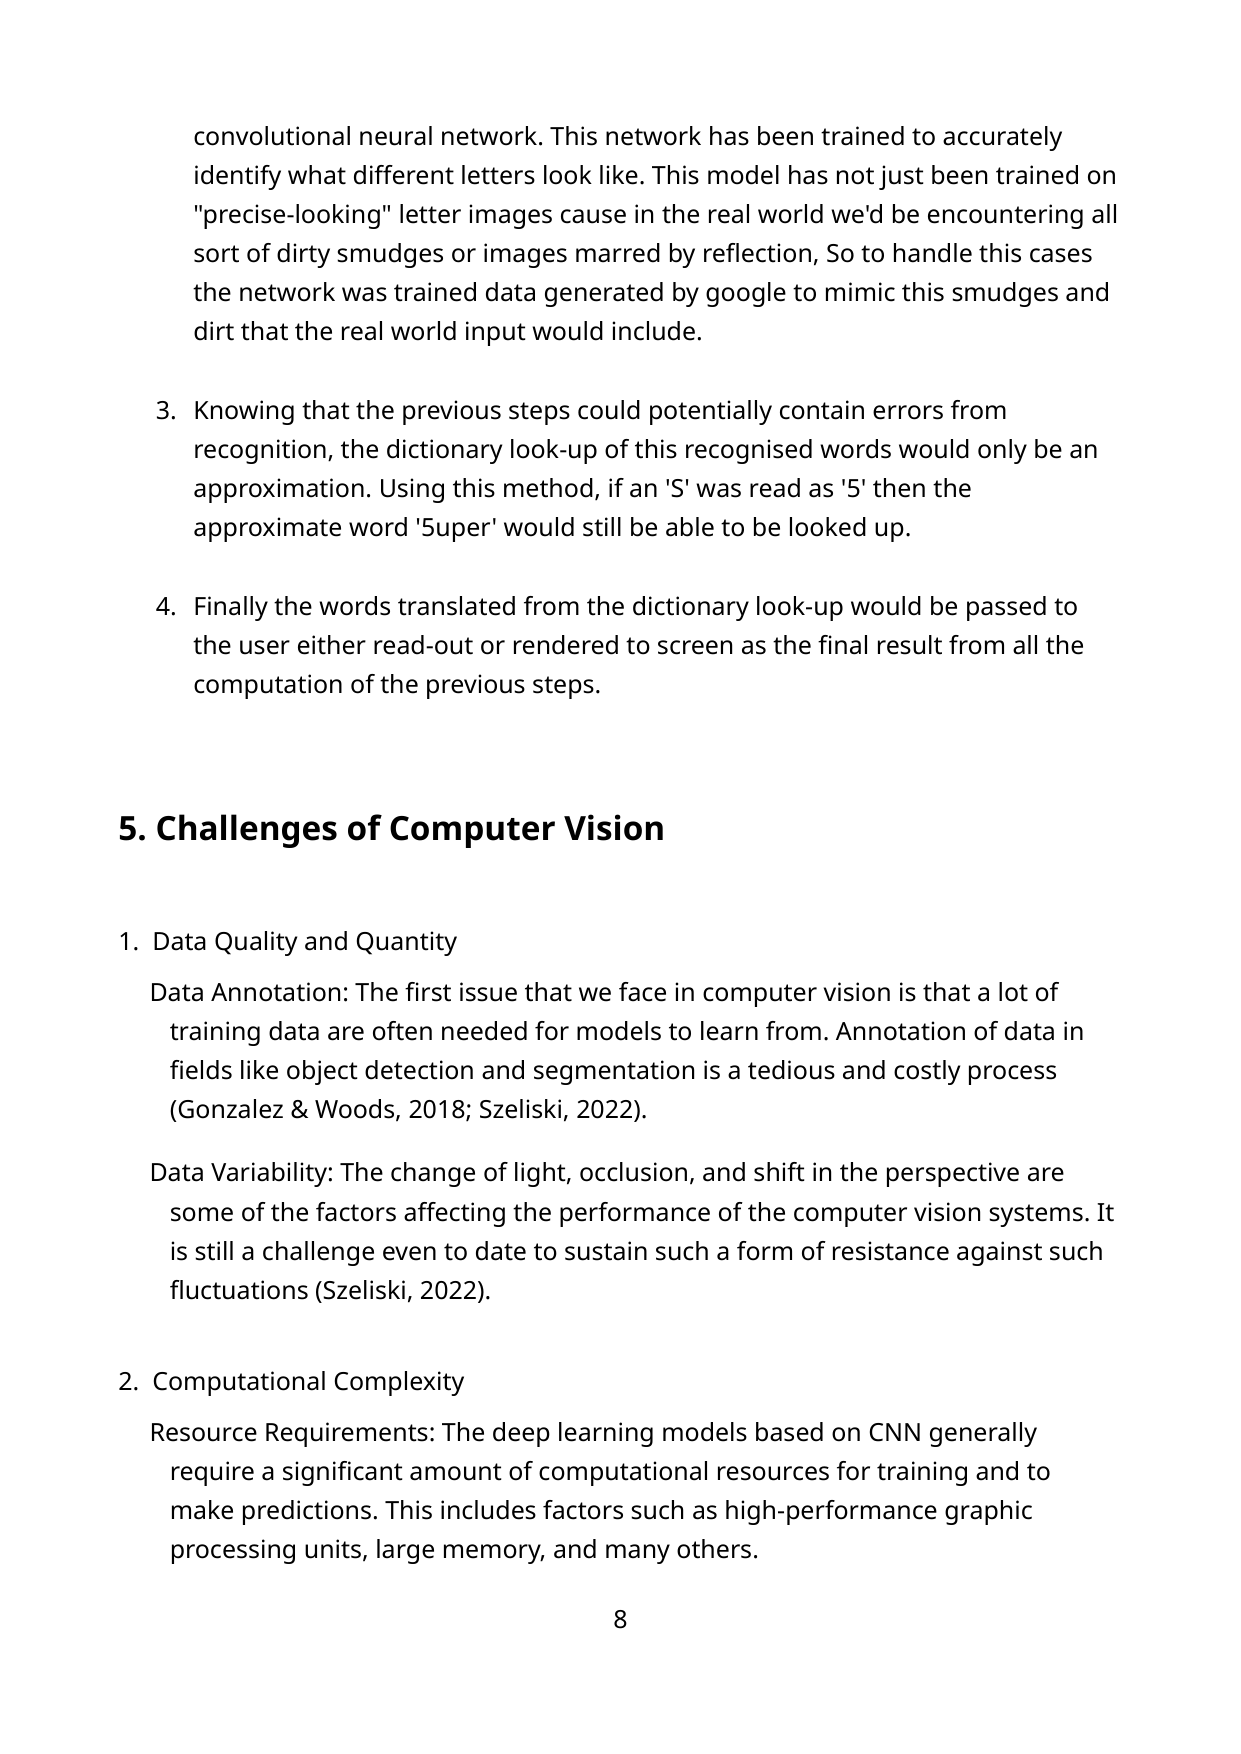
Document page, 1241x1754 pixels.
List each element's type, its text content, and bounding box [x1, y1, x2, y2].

text 2. Computational Complexity [118, 1363, 1122, 1397]
list Data Annotation: The first issue that we face in computer vision is that a lot of training data are often needed for models to learn from. Annotation of data in fields like object detection and segmentation is a tedious and costly process (Gonzalez & Woods, 2018; Szeliski, 2022). [149, 974, 1122, 1126]
list convolutional neural network. This network has been trained to accurately identify what different letters look like. This model has not just been trained on "precise-looking" letter images cause in the real world we'd be encountering all sort of dirty smudges or images marred by reflection, So to handle this cases the network was trained data generated by google to mimic this smudges and dirt that the real world input would include. [156, 118, 1122, 348]
list Finally the words translated from the dictionary look-up would be passed to the user either read-out or rendered to screen as the final result from all the computation of the previous steps. [156, 588, 1122, 701]
list Knowing that the previous steps could potentially contain errors from recognition, the dictionary look-up of this recognised words would only be an approximation. Using this method, if an 'S' was read as '5' then the approximate word '5uper' would still be able to be looked up. [156, 392, 1122, 544]
text 1. Data Quality and Quantity [118, 923, 1122, 957]
list Resource Requirements: The deep learning models based on CNN generally require a significant amount of computational resources for training and to make predictions. This includes factors such as high-performance graphic processing units, large memory, and many others. [149, 1414, 1122, 1566]
list Data Variability: The change of light, occlusion, and shift in the perspective are some of the factors affecting the performance of the computer vision systems. It is still a challenge even to date to sustain such a form of resistance against such fluctuations (Szeliski, 2022). [149, 1155, 1122, 1307]
subtitle Challenges of Computer Vision [118, 805, 1122, 850]
